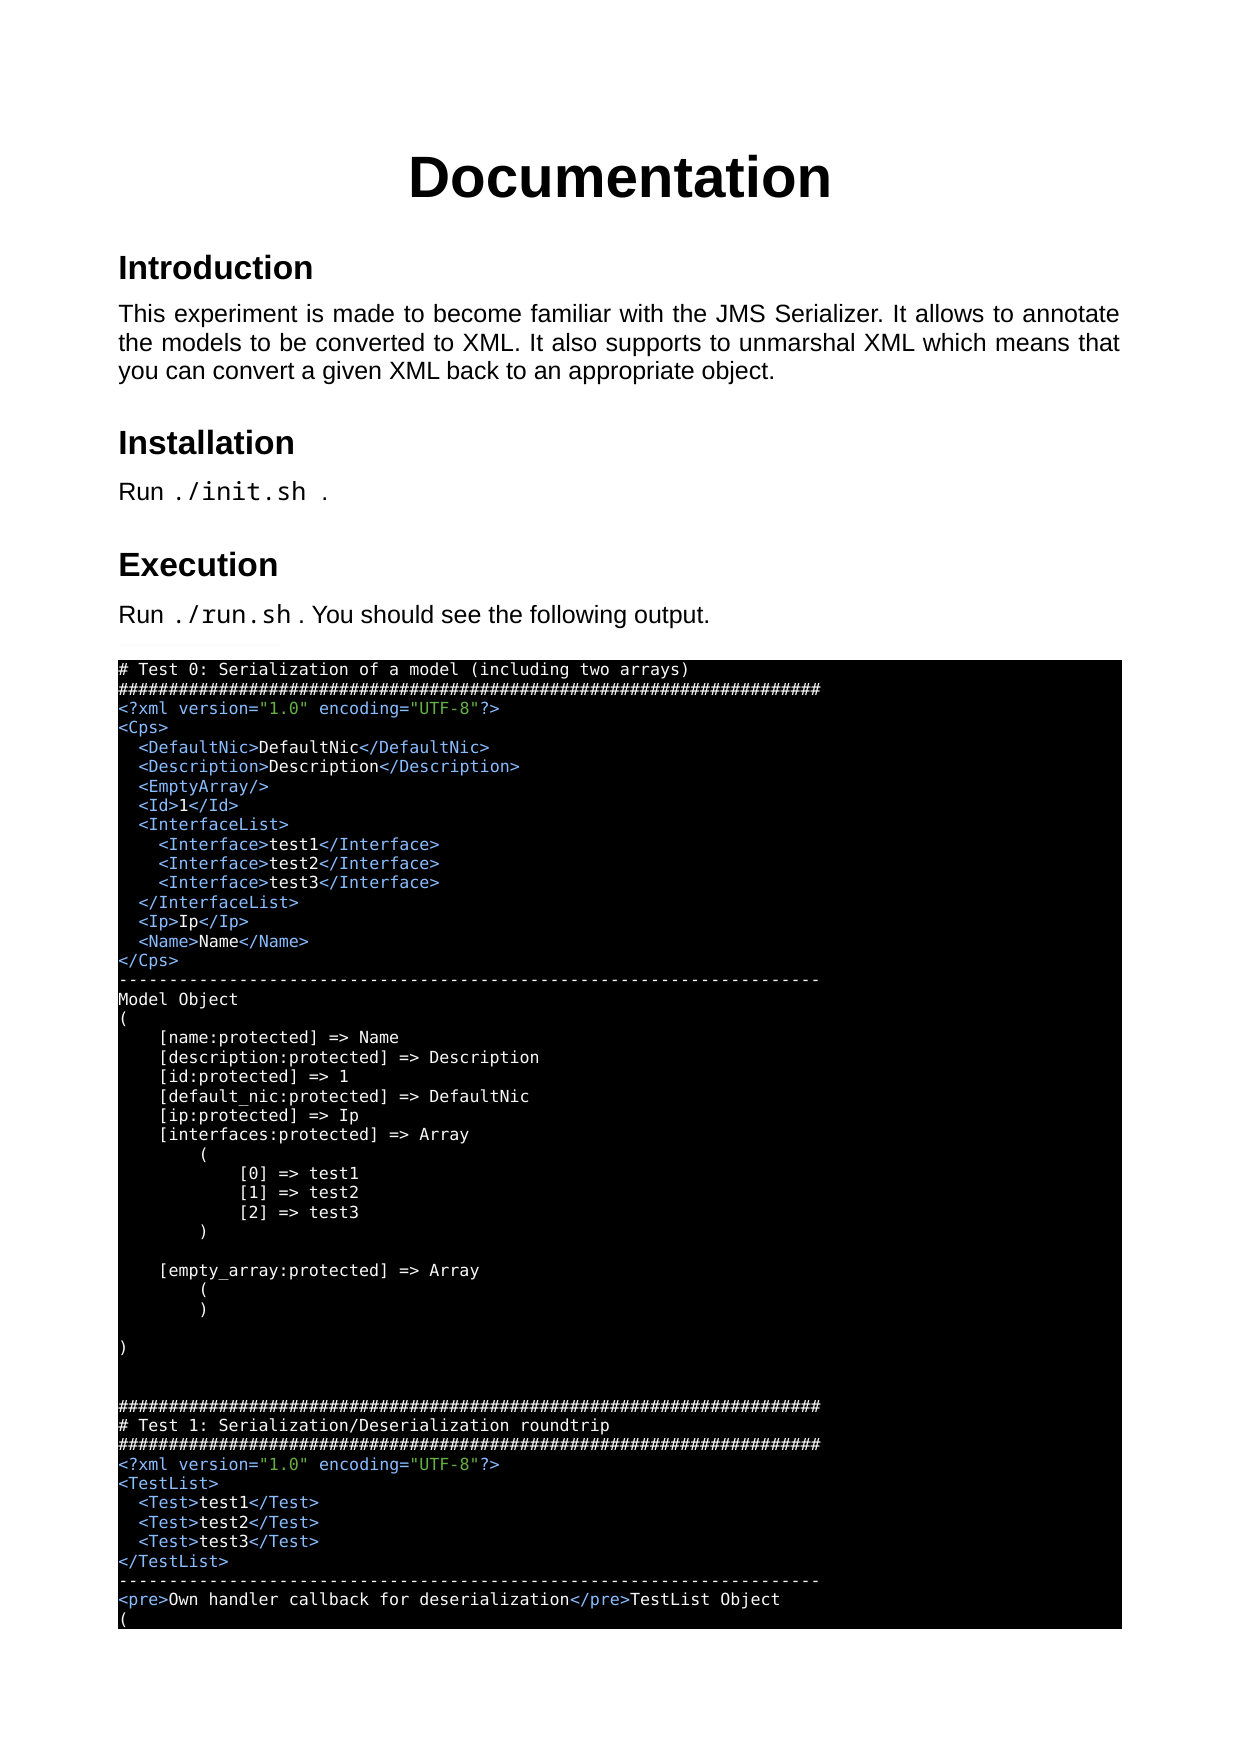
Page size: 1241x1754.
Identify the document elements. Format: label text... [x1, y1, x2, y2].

text <Interface>test1</Interface> [118, 835, 1122, 854]
text <Test>test2</Test> [118, 1513, 1122, 1532]
text <Test>test1</Test> [118, 1493, 1122, 1513]
text [id:protected] => 1 [118, 1067, 1122, 1087]
text <DefaultNic>DefaultNic</DefaultNic> [118, 738, 1122, 757]
text </TestList> [118, 1552, 1122, 1571]
text ###################################################################### [118, 1435, 1122, 1455]
text Model Object [118, 990, 1122, 1009]
text [2] => test3 [118, 1203, 1122, 1222]
text Run ./init.sh . [118, 474, 1122, 508]
text ###################################################################### [118, 680, 1122, 699]
text [0] => test1 [118, 1164, 1122, 1183]
text <Description>Description</Description> [118, 757, 1122, 777]
text <?xml version="1.0" encoding="UTF-8"?> [118, 699, 1122, 718]
text <pre>Own handler callback for deserialization</pre>TestList Object [118, 1590, 1122, 1610]
text ) [118, 1338, 1122, 1358]
text ###################################################################### [118, 643, 1122, 648]
text <Ip>Ip</Ip> [118, 912, 1122, 932]
text ) [118, 1300, 1122, 1319]
text ( [118, 1280, 1122, 1300]
subtitle Introduction [118, 248, 1122, 286]
text # Test 1: Serialization/Deserialization roundtrip [118, 1416, 1122, 1435]
text [interfaces:protected] => Array [118, 1125, 1122, 1145]
text <Id>1</Id> [118, 796, 1122, 815]
subtitle Installation [118, 423, 1122, 461]
text ---------------------------------------------------------------------- [118, 1571, 1122, 1590]
text [ip:protected] => Ip [118, 1106, 1122, 1125]
text </InterfaceList> [118, 893, 1122, 912]
text ) [118, 1222, 1122, 1242]
text ( [118, 1009, 1122, 1028]
text <Interface>test2</Interface> [118, 854, 1122, 873]
text </Cps> [118, 951, 1122, 970]
text <Test>test3</Test> [118, 1532, 1122, 1552]
text [description:protected] => Description [118, 1048, 1122, 1067]
text ( [118, 1145, 1122, 1164]
text <Interface>test3</Interface> [118, 873, 1122, 893]
text <?xml version="1.0" encoding="UTF-8"?> [118, 1455, 1122, 1474]
text <Name>Name</Name> [118, 932, 1122, 951]
text ( [118, 1610, 1122, 1629]
text <TestList> [118, 1474, 1122, 1493]
title Documentation [118, 143, 1122, 210]
text [empty_array:protected] => Array [118, 1261, 1122, 1280]
text <EmptyArray/> [118, 777, 1122, 796]
text This experiment is made to become familiar with the JMS Serializer. It allows to annotate the models to be converted to XML. It also supports to unmarshal XML which means that you can convert a given XML back to an appropriate object. [118, 299, 1122, 385]
text [default_nic:protected] => DefaultNic [118, 1087, 1122, 1106]
text [name:protected] => Name [118, 1028, 1122, 1048]
subtitle Execution [118, 545, 1122, 584]
text [1] => test2 [118, 1183, 1122, 1203]
text ---------------------------------------------------------------------- [118, 970, 1122, 990]
text <Cps> [118, 718, 1122, 738]
text Run ./run.sh . You should see the following output. [118, 596, 1122, 631]
text # Test 0: Serialization of a model (including two arrays) [118, 660, 1122, 680]
text <InterfaceList> [118, 815, 1122, 835]
text ###################################################################### [118, 1397, 1122, 1416]
